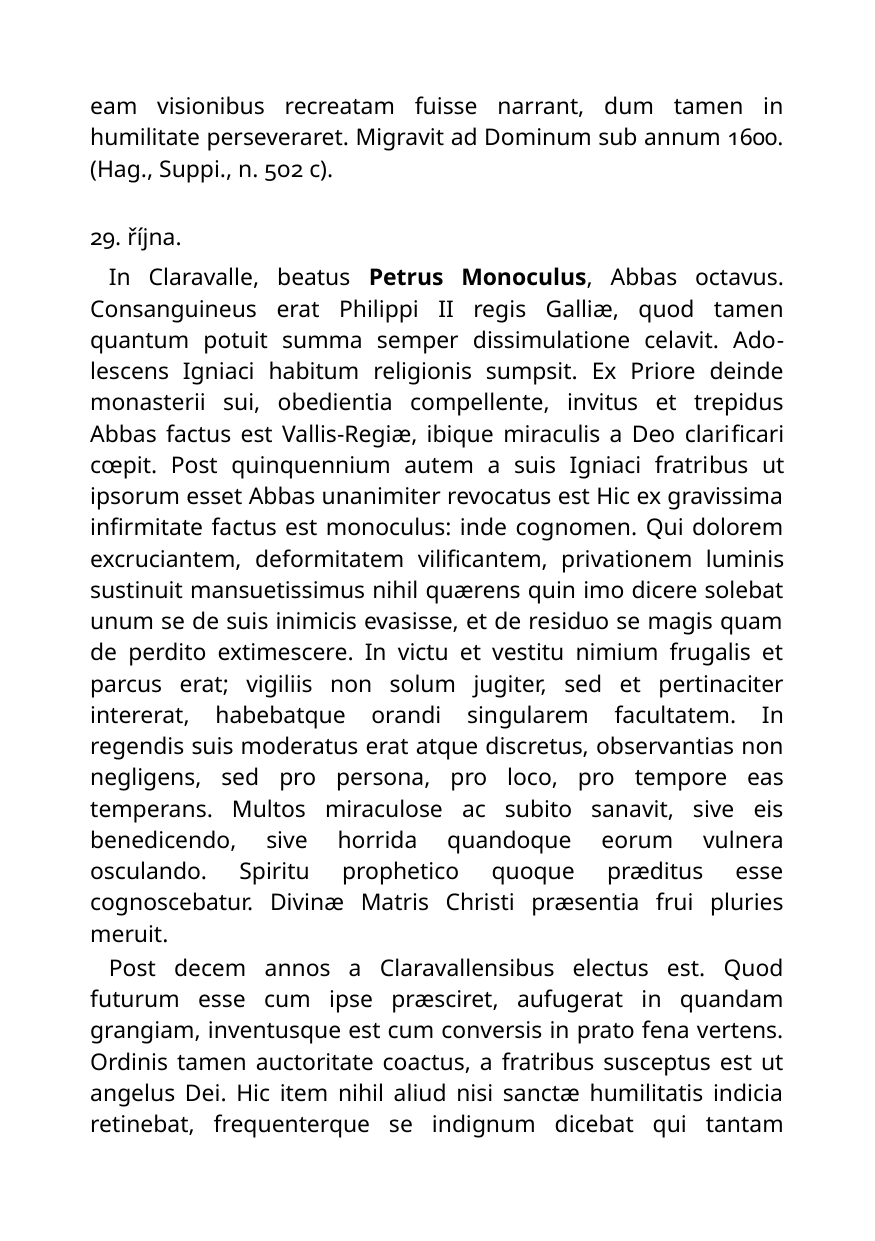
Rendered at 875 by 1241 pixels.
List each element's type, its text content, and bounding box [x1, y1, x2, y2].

text In Claravalle, beatus Petrus Monoculus, Abbas octavus. Consanguineus erat Philippi II regis Galliæ, quod tamen quantum potuit summa semper dissimulatione celavit. Ado­lescens Igniaci habitum religionis sumpsit. Ex Priore deinde monasterii sui, obedientia compellente, invitus et trepidus Abbas factus est Vallis-Regiæ, ibique miraculis a Deo clari­ficari cœpit. Post quinquennium autem a suis Igniaci fratri­bus ut ipsorum esset Abbas unanimiter revocatus est Hic ex gravissima infirmitate factus est monoculus: inde cognomen. Qui dolorem excruciantem, deformitatem vilificantem, priva­tionem luminis sustinuit mansuetissimus nihil quærens quin imo dicere solebat unum se de suis inimicis evasisse, et de residuo se magis quam de perdito extimescere. In victu et vestitu nimium frugalis et parcus erat; vigiliis non solum jugiter, sed et pertinaciter intererat, habebatque orandi sin­gularem facultatem. In regendis suis moderatus erat atque discretus, observantias non negligens, sed pro persona, pro loco, pro tempore eas temperans. Multos miraculose ac subito sanavit, sive eis benedicendo, sive horrida quandoque eorum vulnera osculando. Spiritu prophetico quoque præditus esse cognoscebatur. Divinæ Matris Christi præsentia frui pluries meruit. [90, 261, 784, 949]
text Post decem annos a Claravallensibus electus est. Quod futurum esse cum ipse præsciret, aufugerat in quandam grangiam, inventusque est cum conversis in prato fena vertens. Ordinis tamen auctoritate coactus, a fratribus susceptus est ut angelus Dei. Hic item nihil aliud nisi sanctæ humilitatis indicia retinebat, frequenterque se indignum dicebat qui tantam [90, 952, 784, 1139]
text 29. října. [90, 221, 784, 252]
text eam visionibus recreatam fuisse narrant, dum tamen in humilitate perseveraret. Migravit ad Dominum sub annum 1600. (Hag., Suppi., n. 5o2 c). [90, 90, 784, 184]
